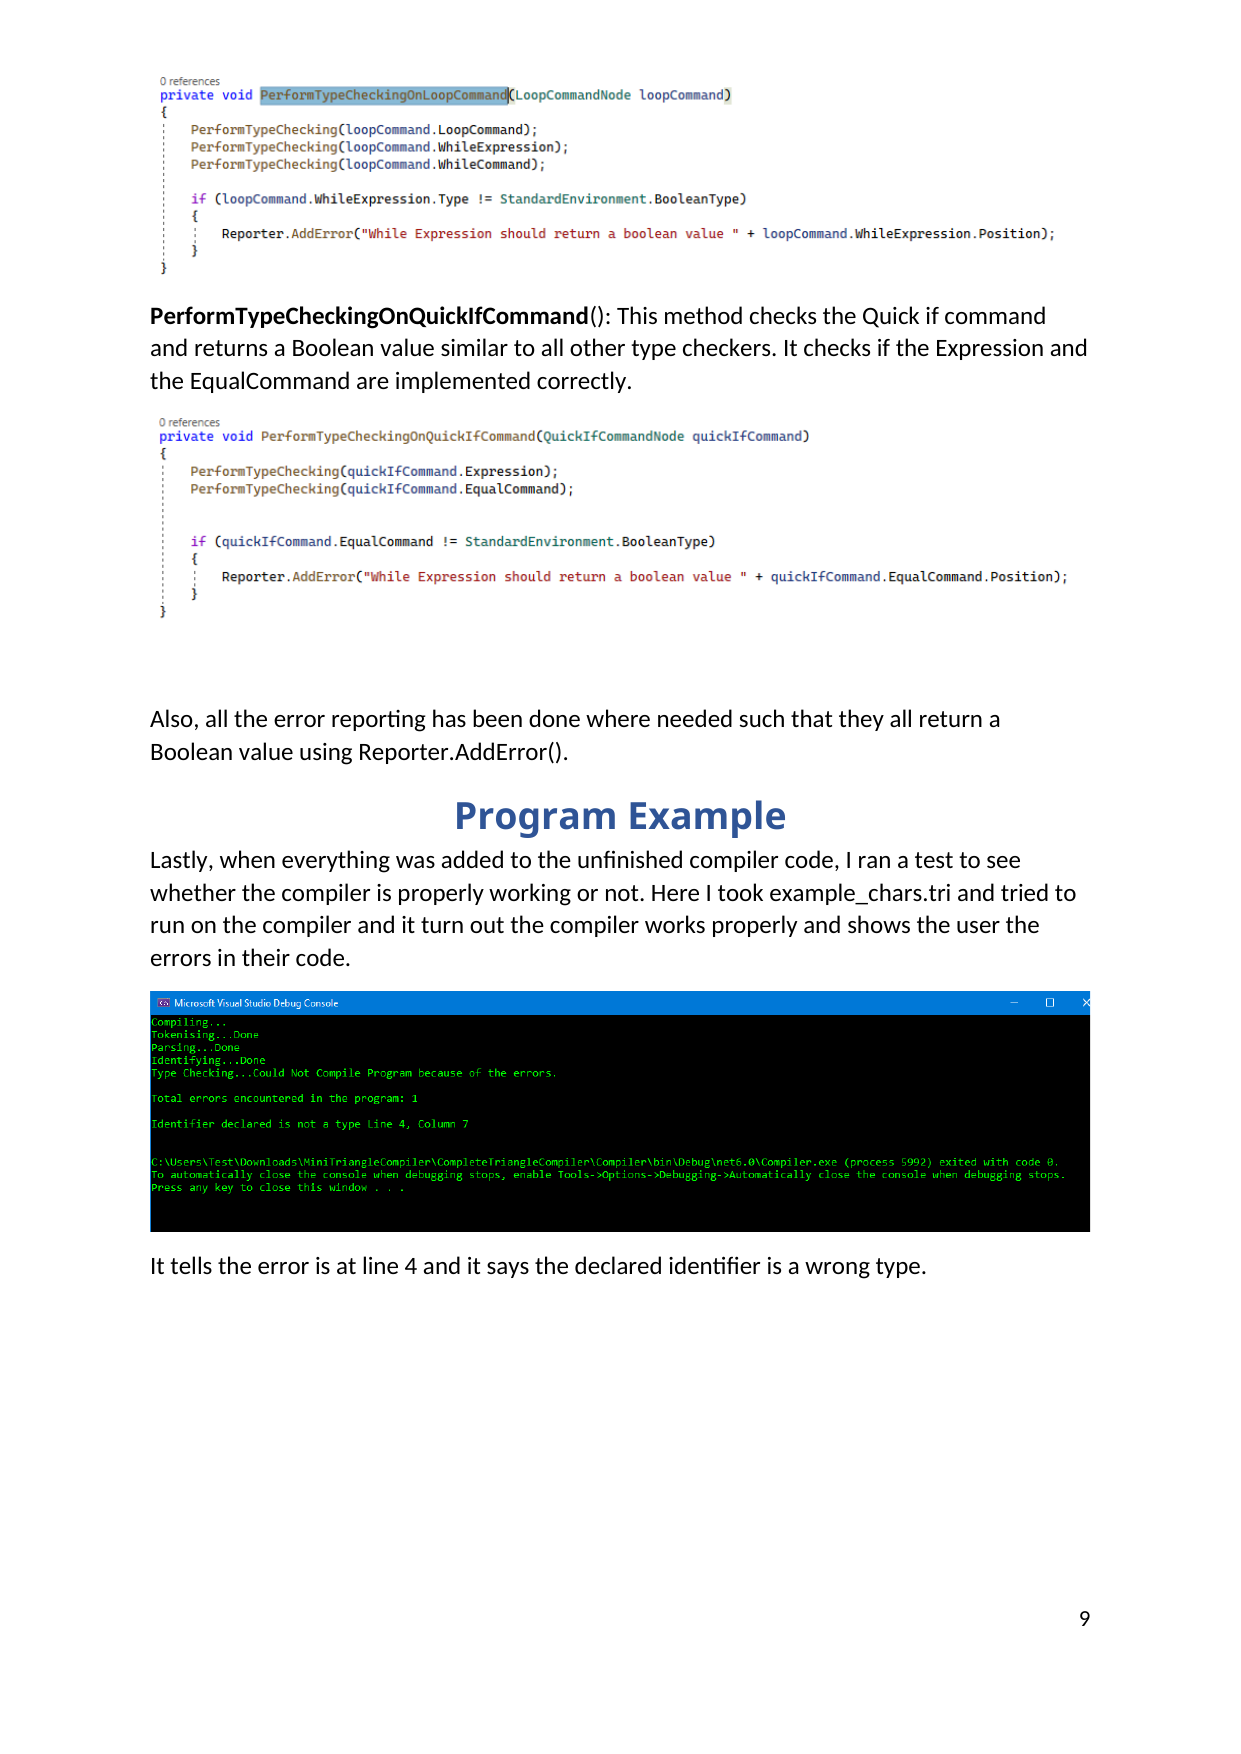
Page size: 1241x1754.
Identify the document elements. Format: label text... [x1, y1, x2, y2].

text Also, all the error reporting has been done where needed such that they all return a Boolean value using Reporter.AddError(). [150, 703, 1090, 767]
text PerformTypeCheckingOnQuickIfCommand(): This method checks the Quick if command and returns a Boolean value similar to all other type checkers. It checks if the Expression and the EqualCommand are implemented correctly. [150, 300, 1090, 396]
text Lastly, when everything was added to the unfinished compiler code, I ran a test to see whether the compiler is properly working or not. Here I took example_chars.tri and tried to run on the compiler and it turn out the compiler works properly and shows the user the errors in their code. [150, 844, 1090, 972]
text It tells the error is at line 4 and it says the declared identifier is a wrong type. [150, 1250, 1090, 1281]
subtitle Program Example [150, 789, 1090, 841]
